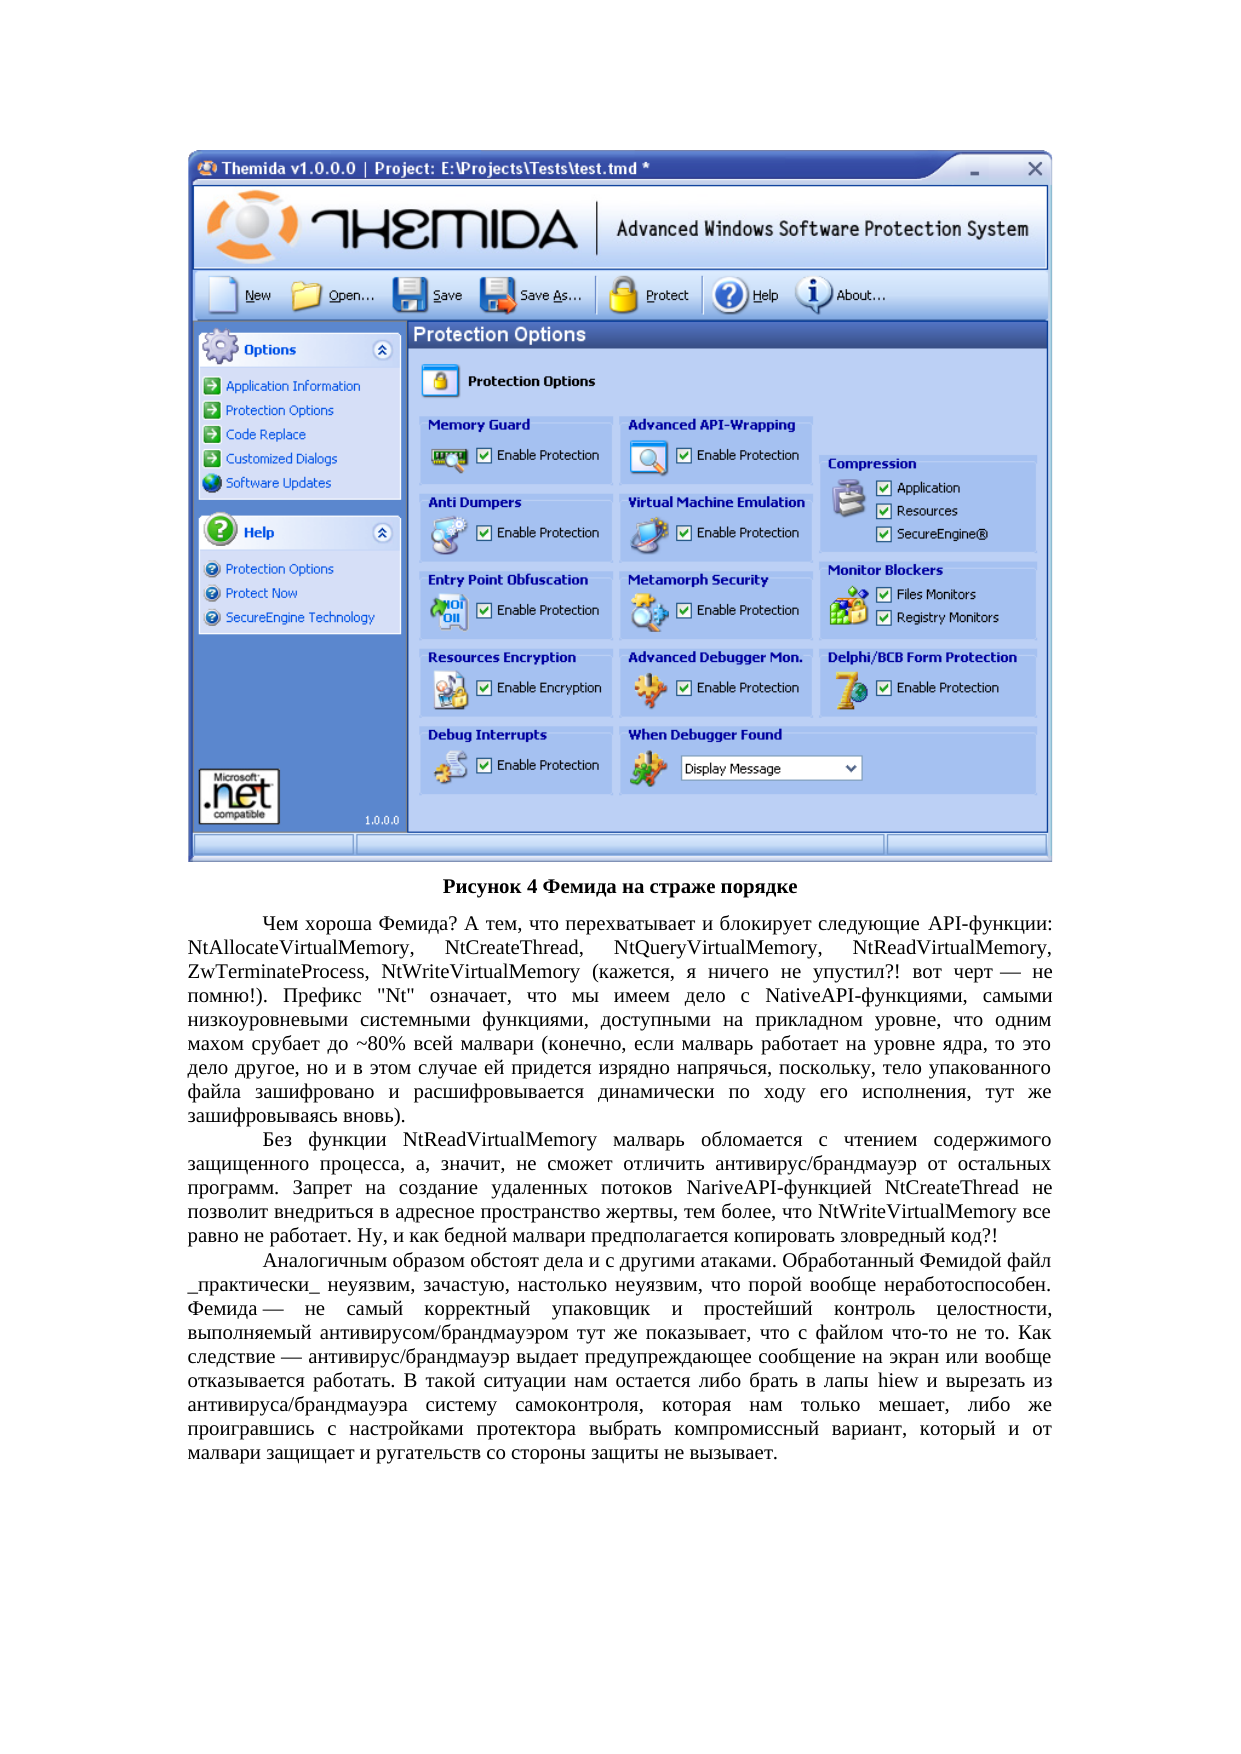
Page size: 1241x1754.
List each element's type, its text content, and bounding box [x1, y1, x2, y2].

text Без функции NtReadVirtualMemory малварь обломается с чтением содержимого защищенного процесса, а, значит, не сможет отличить антивирус/брандмауэр от остальных программ. Запрет на создание удаленных потоков NariveAPI-функцией NtCreateThread не позволит внедриться в адресное пространство жертвы, тем более, что NtWriteVirtualMemory все равно не работает. Ну, и как бедной малвари предполагается копировать зловредный код?! [187, 1127, 1053, 1247]
text Чем хороша Фемида? А тем, что перехватывает и блокирует следующие API-функции: NtAllocateVirtualMemory, NtCreateThread, NtQueryVirtualMemory, NtReadVirtualMemory, ZwTerminateProcess, NtWriteVirtualMemory (кажется, я ничего не упустил?! вот черт — не помню!). Префикс "Nt" означает, что мы имеем дело с NativeAPI-функциями, самыми низкоуровневыми системными функциями, доступными на прикладном уровне, что одним махом срубает до ~80% всей малвари (конечно, если малварь работает на уровне ядра, то это дело другое, но и в этом случае ей придется изрядно напрячься, поскольку, тело упакованного файла зашифровано и расшифровывается динамически по ходу его исполнения, тут же зашифровываясь вновь). [187, 911, 1053, 1127]
picture [188, 150, 1053, 862]
text Аналогичным образом обстоят дела и с другими атаками. Обработанный Фемидой файл _практически_ неуязвим, зачастую, настолько неуязвим, что порой вообще неработоспособен. Фемида — не самый корректный упаковщик и простейший контроль целостности, выполняемый антивирусом/брандмауэром тут же показывает, что с файлом что-то не то. Как следствие — антивирус/брандмауэр выдает предупреждающее сообщение на экран или вообще отказывается работать. В такой ситуации нам остается либо брать в лапы hiew и вырезать из антивируса/брандмауэра систему самоконтроля, которая нам только мешает, либо же проигравшись с настройками протектора выбрать компромиссный вариант, который и от малвари защищает и ругательств со стороны защиты не вызывает. [187, 1247, 1053, 1464]
text Рисунок 4 Фемида на страже порядке [187, 874, 1053, 898]
